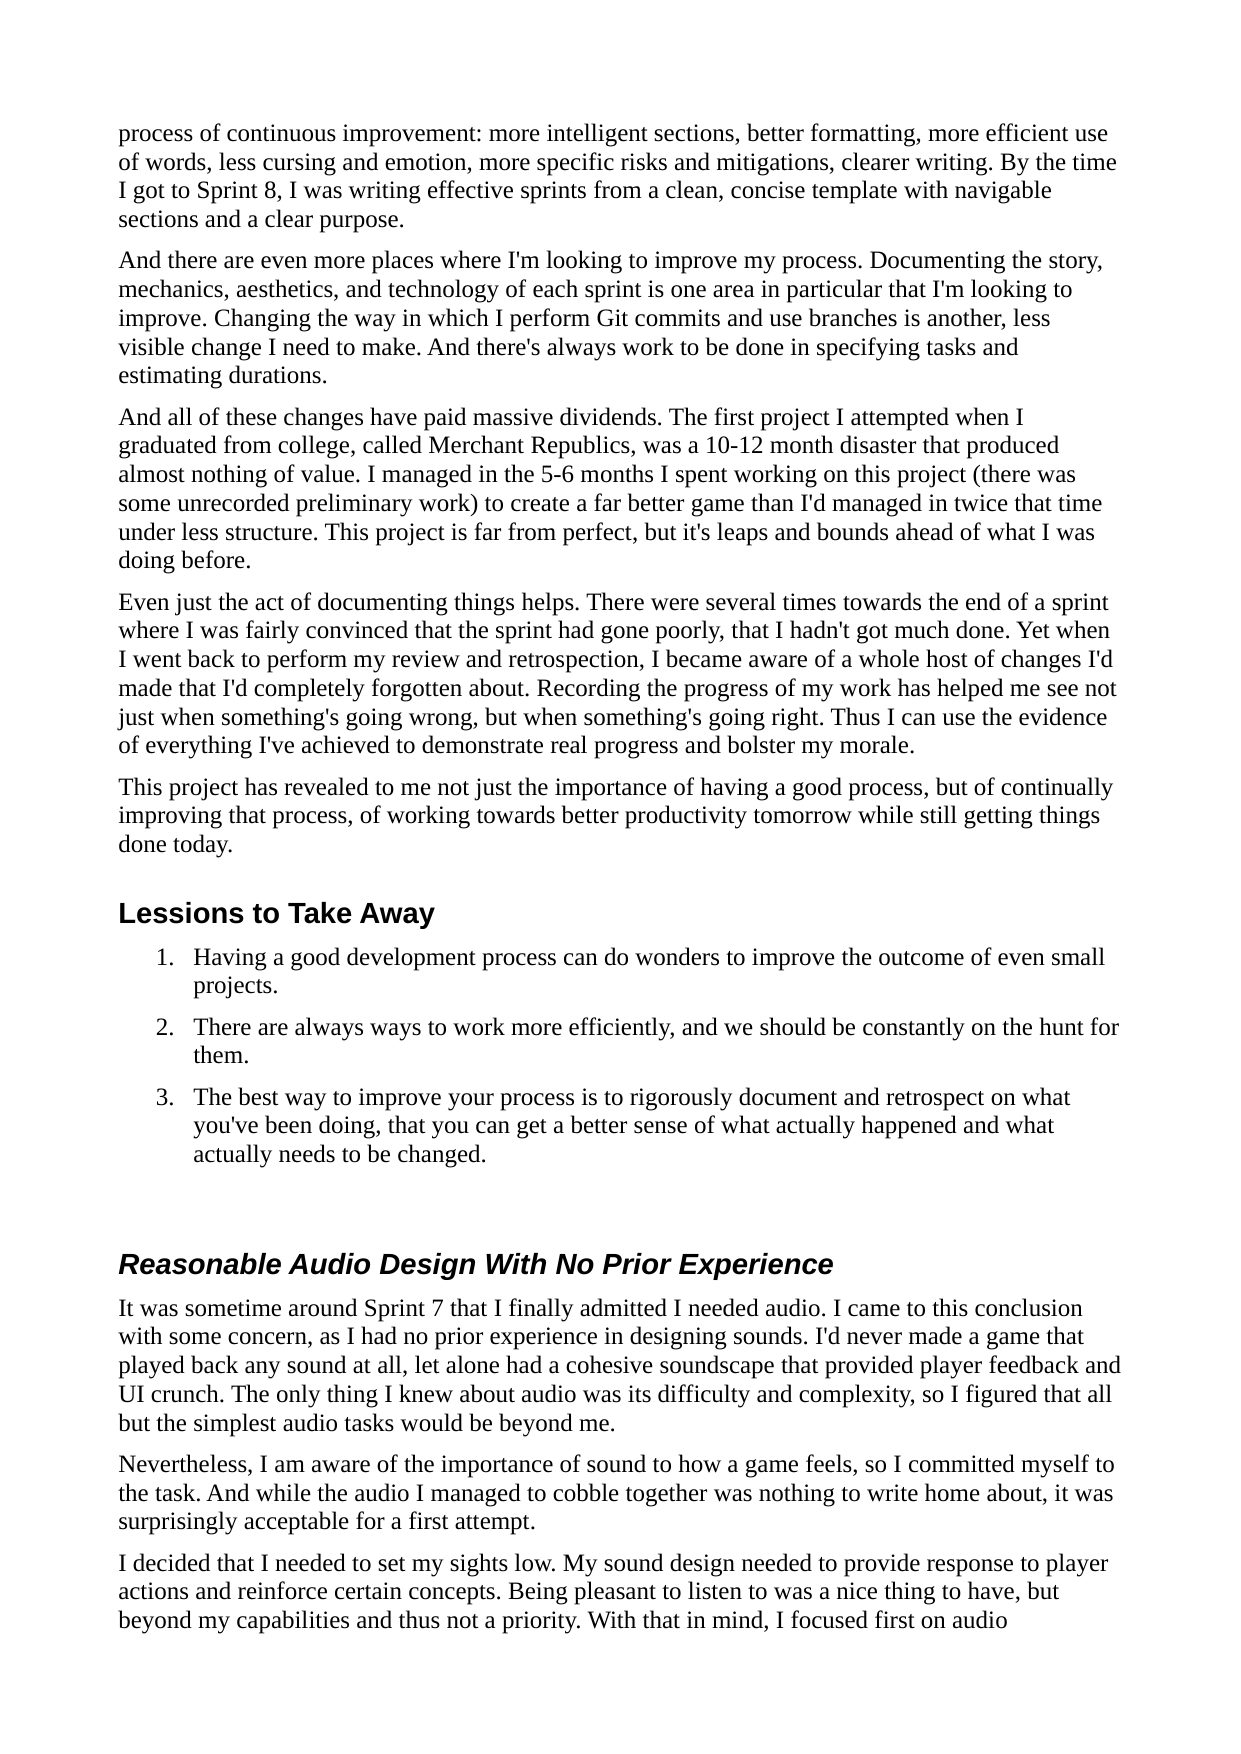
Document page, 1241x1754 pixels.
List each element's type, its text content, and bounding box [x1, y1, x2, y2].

list The best way to improve your process is to rigorously document and retrospect on what you've been doing, that you can get a better sense of what actually happened and what actually needs to be changed. [156, 1082, 1122, 1168]
text And there are even more places where I'm looking to improve my process. Documenting the story, mechanics, aesthetics, and technology of each sprint is one area in particular that I'm looking to improve. Changing the way in which I perform Git commits and use branches is another, less visible change I need to make. And there's always work to be done in specifying tasks and estimating durations. [118, 246, 1122, 389]
text Nevertheless, I am aware of the importance of sound to how a game feels, so I committed myself to the task. And while the audio I managed to cobble together was nothing to write home about, it was surprisingly acceptable for a first attempt. [118, 1449, 1122, 1535]
text This project has revealed to me not just the importance of having a good process, but of continually improving that process, of working towards better productivity tomorrow while still getting things done today. [118, 772, 1122, 858]
text process of continuous improvement: more intelligent sections, better formatting, more efficient use of words, less cursing and emotion, more specific risks and mitigations, clearer writing. By the time I got to Sprint 8, I was writing effective sprints from a clean, concise template with navigable sections and a clear purpose. [118, 118, 1122, 233]
subtitle Lessions to Take Away [118, 896, 1122, 929]
list Having a good development process can do wonders to improve the outcome of even small projects. [156, 942, 1122, 999]
text Even just the act of documenting things helps. There were several times towards the end of a sprint where I was fairly convinced that the sprint had gone poorly, that I hadn't got much done. Yet when I went back to perform my review and retrospection, I became aware of a whole host of changes I'd made that I'd completely forgotten about. Recording the progress of my work has helped me see not just when something's going wrong, but when something's going right. Thus I can use the evidence of everything I've achieved to demonstrate real progress and bolster my morale. [118, 587, 1122, 759]
list There are always ways to work more efficiently, and we should be constantly on the hunt for them. [156, 1012, 1122, 1069]
text It was sometime around Sprint 7 that I finally admitted I needed audio. I came to this conclusion with some concern, as I had no prior experience in designing sounds. I'd never made a game that played back any sound at all, let alone had a cohesive soundscape that provided player feedback and UI crunch. The only thing I knew about audio was its difficulty and complexity, so I figured that all but the simplest audio tasks would be beyond me. [118, 1293, 1122, 1436]
text I decided that I needed to set my sights low. My sound design needed to provide response to player actions and reinforce certain concepts. Being pleasant to listen to was a nice thing to have, but beyond my capabilities and thus not a priority. With that in mind, I focused first on audio [118, 1548, 1122, 1634]
text And all of these changes have paid massive dividends. The first project I attempted when I graduated from college, called Merchant Republics, was a 10-12 month disaster that produced almost nothing of value. I managed in the 5-6 months I spent working on this project (there was some unrecorded preliminary work) to create a far better game than I'd managed in twice that time under less structure. This project is far from perfect, but it's leaps and bounds ahead of what I was doing before. [118, 402, 1122, 574]
subtitle Reasonable Audio Design With No Prior Experience [118, 1247, 1122, 1280]
